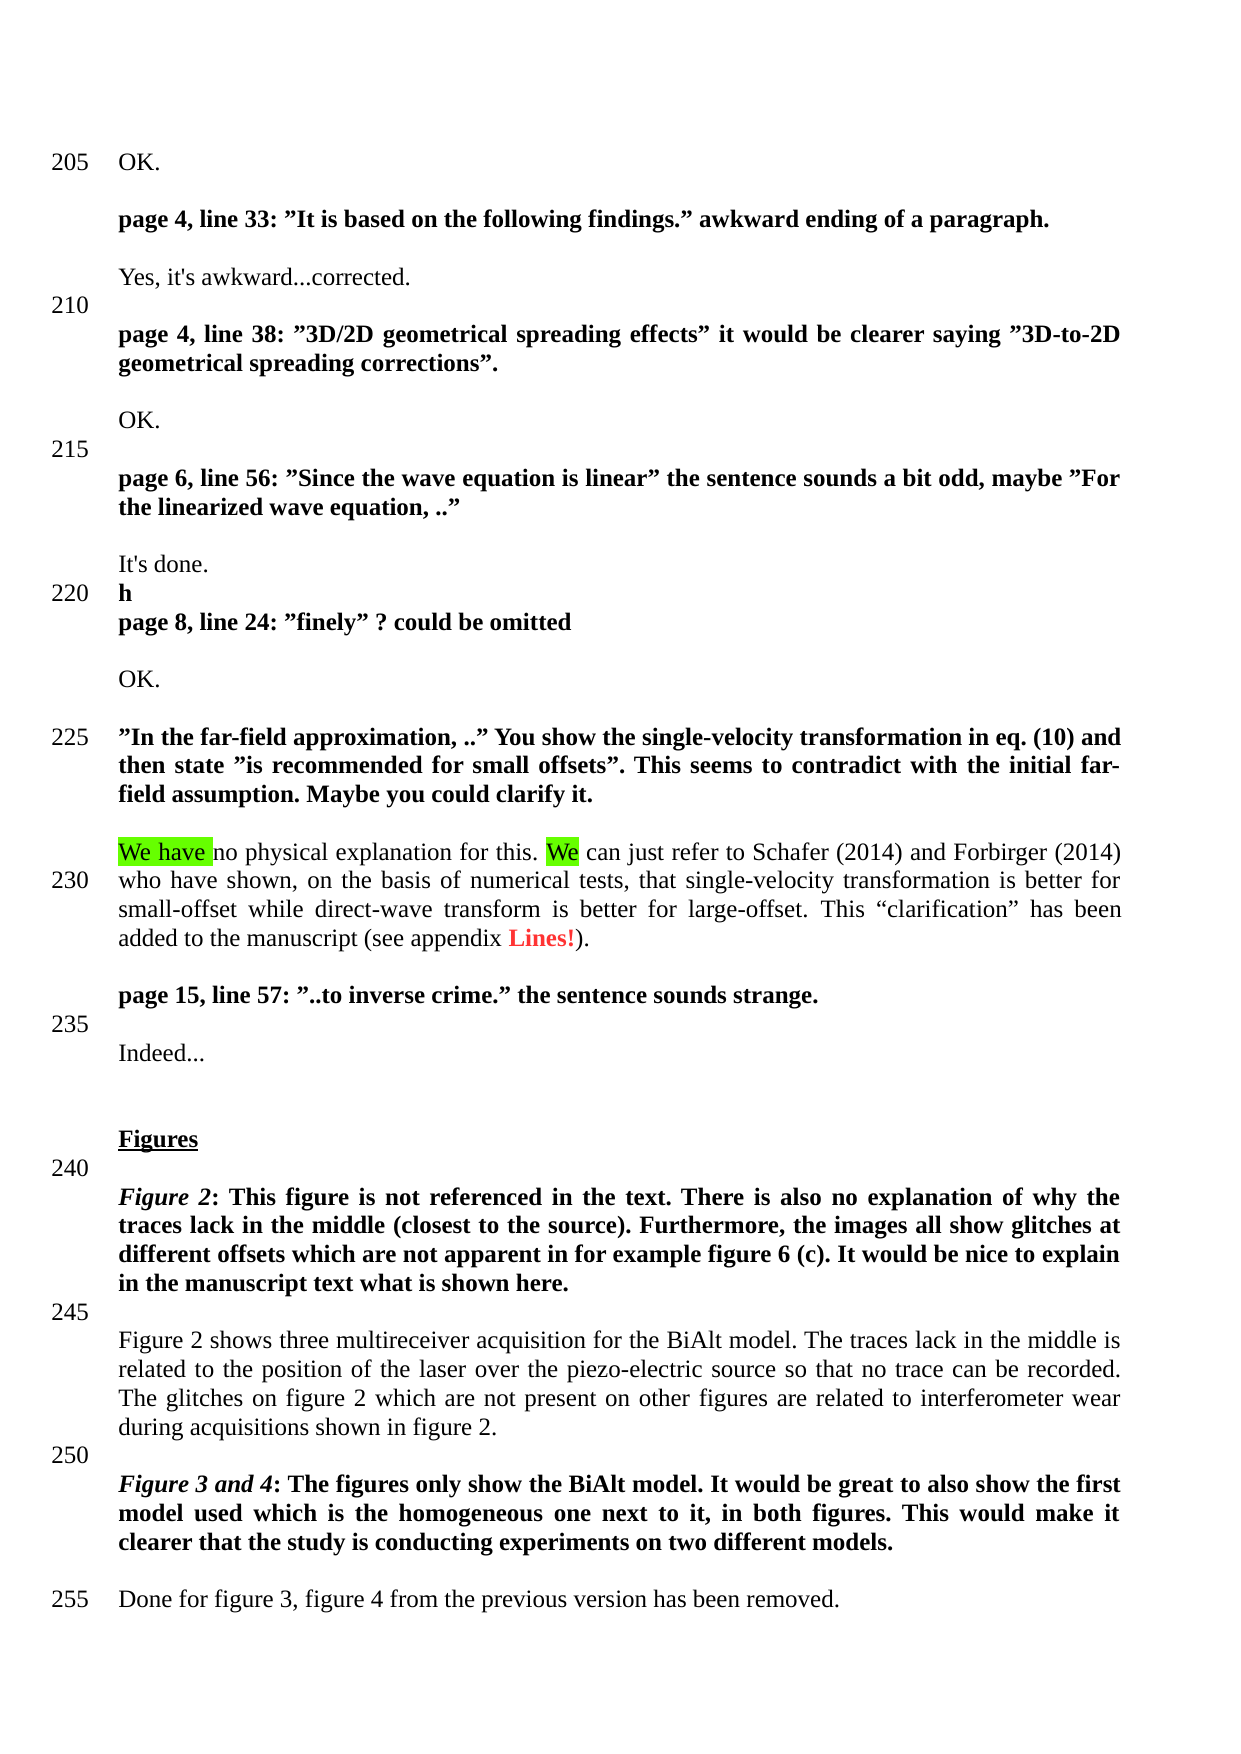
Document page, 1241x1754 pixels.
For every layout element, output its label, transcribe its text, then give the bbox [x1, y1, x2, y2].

text Figure 3 and 4: The figures only show the BiAlt model. It would be great to also show the first model used which is the homogeneous one next to it, in both figures. This would make it clearer that the study is conducting experiments on two different models. [118, 1469, 1122, 1556]
text OK. [118, 664, 1122, 693]
text page 4, line 38: ”3D/2D geometrical spreading effects” it would be clearer saying ”3D-to-2D geometrical spreading corrections”. [118, 319, 1122, 377]
text Figure 2: This figure is not referenced in the text. There is also no explanation of why the traces lack in the middle (closest to the source). Furthermore, the images all show glitches at different offsets which are not apparent in for example figure 6 (c). It would be nice to explain in the manuscript text what is shown here. [118, 1182, 1122, 1297]
text We have no physical explanation for this. We can just refer to Schafer (2014) and Forbirger (2014) who have shown, on the basis of numerical tests, that single-velocity transformation is better for small-offset while direct-wave transform is better for large-offset. This “clarification” has been added to the manuscript (see appendix Lines!). [118, 837, 1122, 952]
text page 4, line 33: ”It is based on the following findings.” awkward ending of a paragraph. [118, 204, 1122, 233]
text Indeed... [118, 1038, 1122, 1067]
text Figures [118, 1124, 1122, 1153]
text OK. [118, 406, 1122, 434]
text h [118, 578, 1122, 607]
text page 8, line 24: ”finely” ? could be omitted [118, 607, 1122, 636]
text It's done. [118, 549, 1122, 578]
text ”In the far-field approximation, ..” You show the single-velocity transformation in eq. (10) and then state ”is recommended for small offsets”. This seems to contradict with the initial far-field assumption. Maybe you could clarify it. [118, 722, 1122, 808]
text Yes, it's awkward...corrected. [118, 262, 1122, 291]
text page 6, line 56: ”Since the wave equation is linear” the sentence sounds a bit odd, maybe ”For the linearized wave equation, ..” [118, 463, 1122, 521]
text page 15, line 57: ”..to inverse crime.” the sentence sounds strange. [118, 981, 1122, 1009]
text OK. [118, 147, 1122, 176]
text Figure 2 shows three multireceiver acquisition for the BiAlt model. The traces lack in the middle is related to the position of the laser over the piezo-electric source so that no trace can be recorded. The glitches on figure 2 which are not present on other figures are related to interferometer wear during acquisitions shown in figure 2. [118, 1326, 1122, 1441]
text Done for figure 3, figure 4 from the previous version has been removed. [118, 1584, 1122, 1613]
